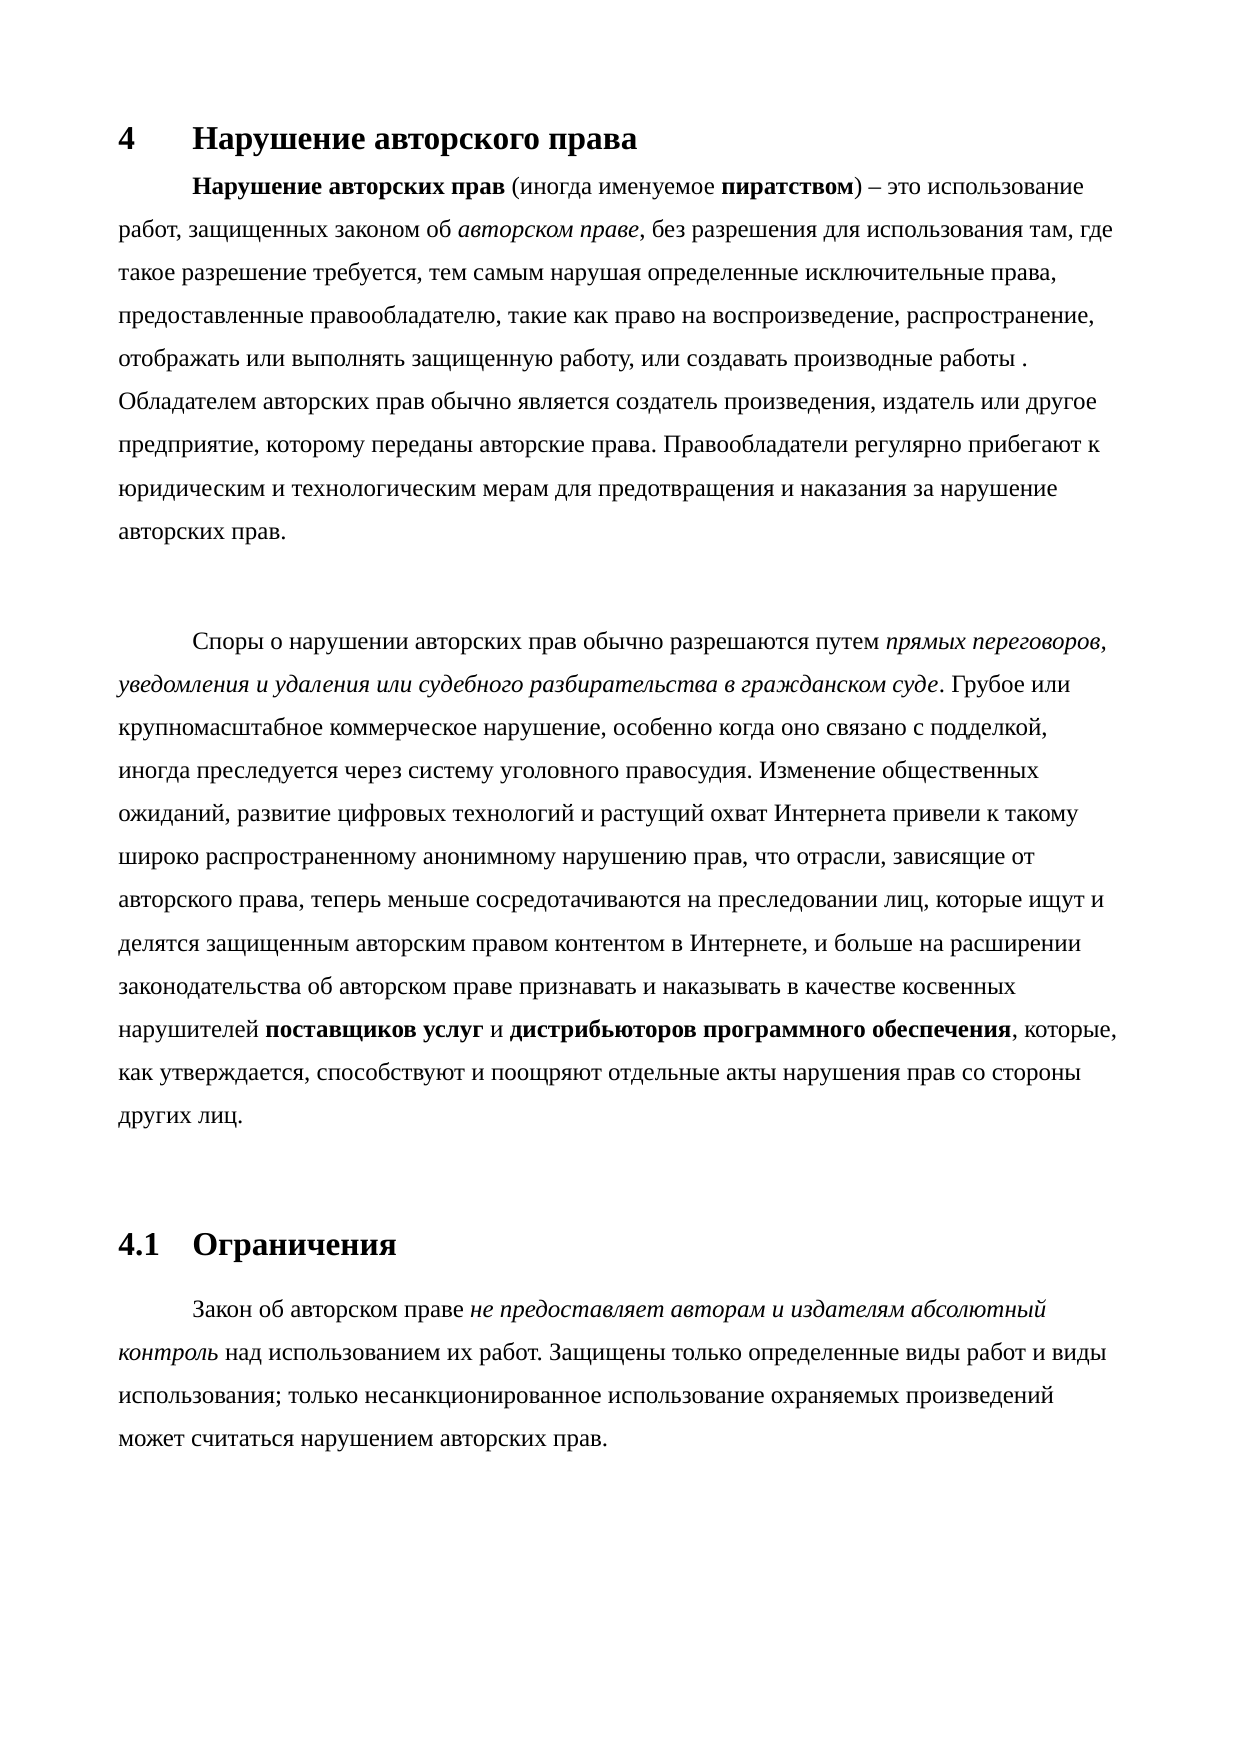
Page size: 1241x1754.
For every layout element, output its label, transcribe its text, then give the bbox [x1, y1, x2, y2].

text 4 Нарушение авторского права Нарушение авторских прав (иногда именуемое пиратством) – это использование работ, защищенных законом об авторском праве, без разрешения для использования там, где такое разрешение требуется, тем самым нарушая определенные исключительные права, предоставленные правообладателю, такие как право на воспроизведение, распространение, отображать или выполнять защищенную работу, или создавать производные работы . Обладателем авторских прав обычно является создатель произведения, издатель или другое предприятие, которому переданы авторские права. Правообладатели регулярно прибегают к юридическим и технологическим мерам для предотвращения и наказания за нарушение авторских прав. [118, 118, 1122, 544]
text Споры о нарушении авторских прав обычно разрешаются путем прямых переговоров, уведомления и удаления или судебного разбирательства в гражданском суде. Грубое или крупномасштабное коммерческое нарушение, особенно когда оно связано с подделкой, иногда преследуется через систему уголовного правосудия. Изменение общественных ожиданий, развитие цифровых технологий и растущий охват Интернета привели к такому широко распространенному анонимному нарушению прав, что отрасли, зависящие от авторского права, теперь меньше сосредотачиваются на преследовании лиц, которые ищут и делятся защищенным авторским правом контентом в Интернете, и больше на расширении законодательства об авторском праве признавать и наказывать в качестве косвенных нарушителей поставщиков услуг и дистрибьюторов программного обеспечения, которые, как утверждается, способствуют и поощряют отдельные акты нарушения прав со стороны других лиц. [118, 626, 1122, 1129]
text 4.1 Ограничения [118, 1224, 1122, 1263]
text Закон об авторском праве не предоставляет авторам и издателям абсолютный контроль над использованием их работ. Защищены только определенные виды работ и виды использования; только несанкционированное использование охраняемых произведений может считаться нарушением авторских прав. [118, 1294, 1122, 1495]
